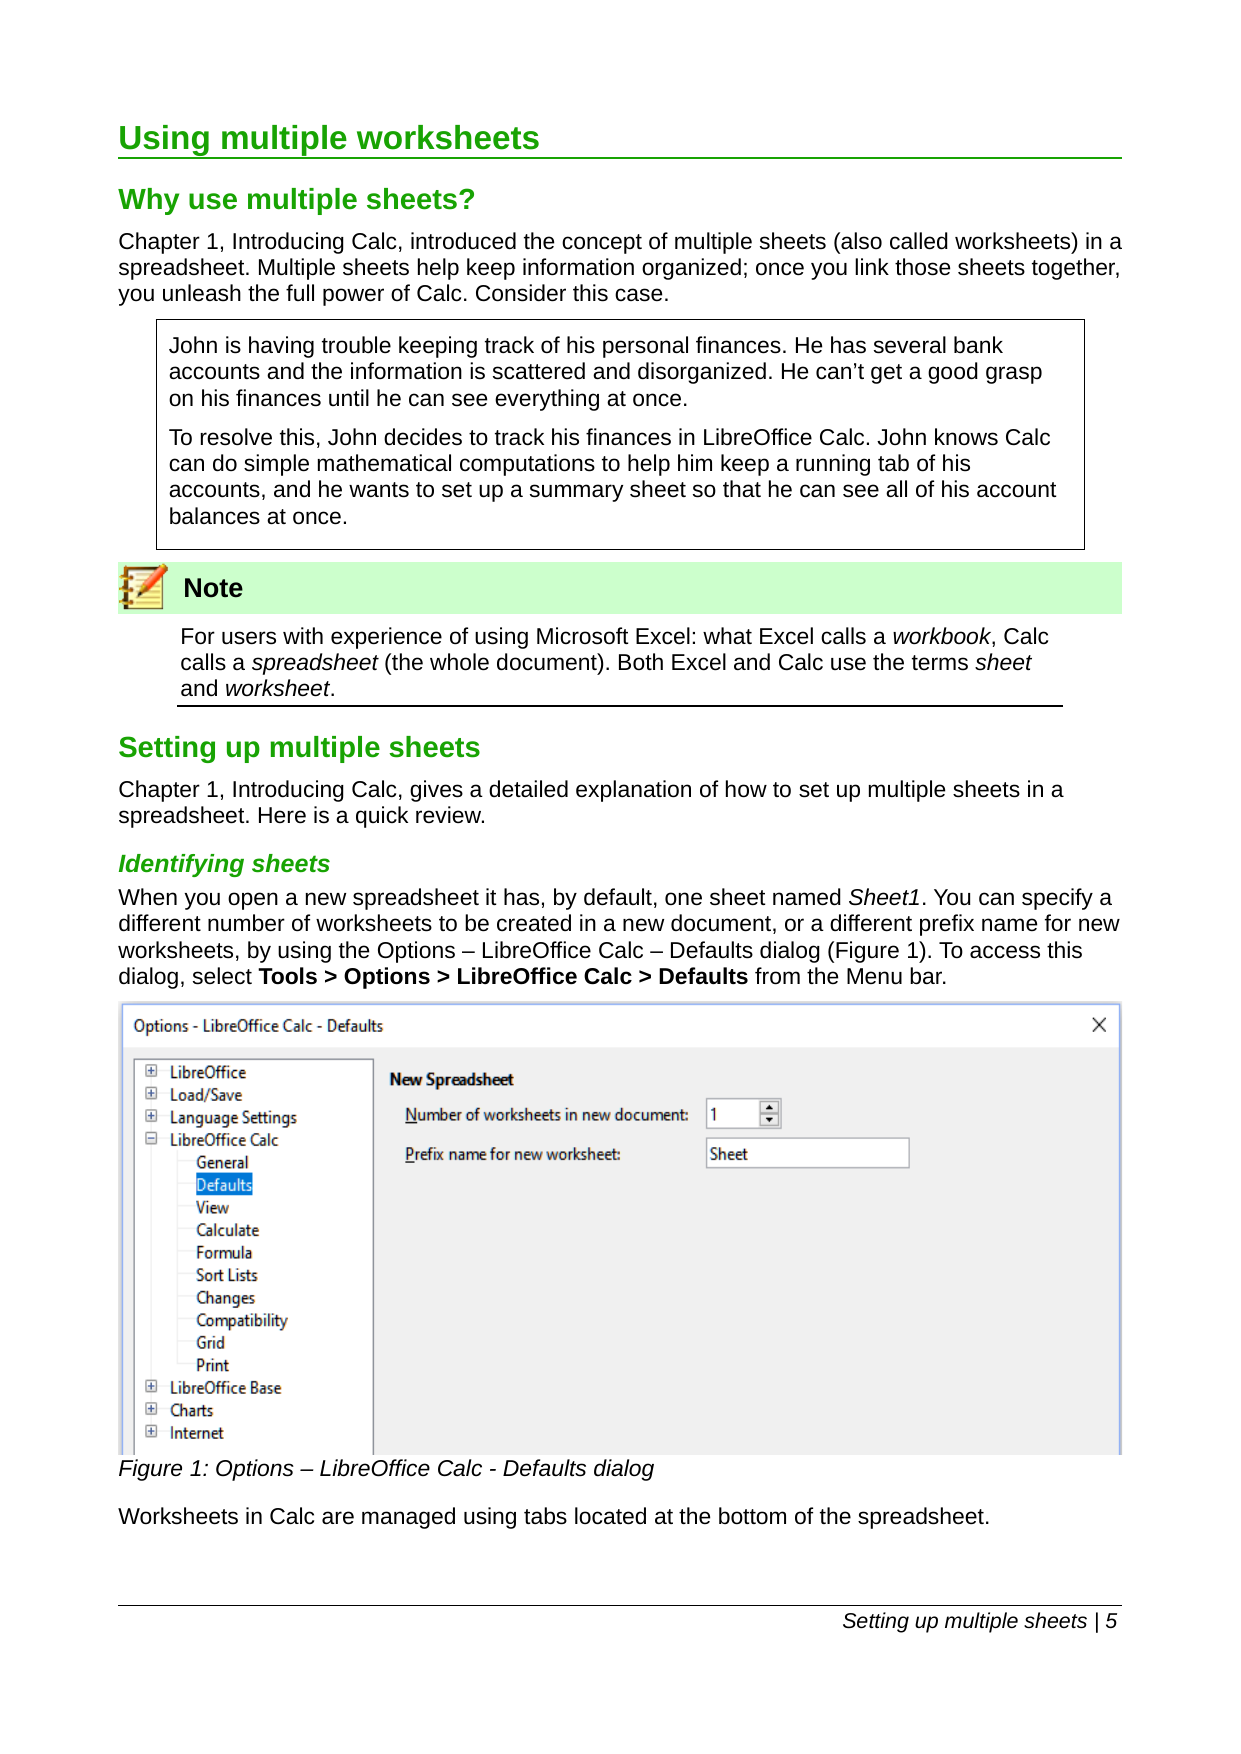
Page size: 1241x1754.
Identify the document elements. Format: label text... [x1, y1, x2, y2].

text Chapter 1, Introducing Calc, gives a detailed explanation of how to set up multiple sheets in a spreadsheet. Here is a quick review. [118, 776, 1122, 828]
text John is having trouble keeping track of his personal finances. He has several bank accounts and the information is scattered and disorganized. He can’t get a good grasp on his finances until he can see everything at once. [168, 332, 1072, 411]
text Chapter 1, Introducing Calc, introduced the concept of multiple sheets (also called worksheets) in a spreadsheet. Multiple sheets help keep information organized; once you link those sheets together, you unleash the full power of Calc. Consider this case. [118, 228, 1122, 307]
subtitle Setting up multiple sheets [118, 731, 1122, 764]
subtitle Note [118, 562, 1122, 614]
text Figure 1: Options – LibreOffice Calc - Defaults dialog [118, 1455, 1122, 1481]
text For users with experience of using Microsoft Excel: what Excel calls a workbook, Calc calls a spreadsheet (the whole document). Both Excel and Calc use the terms sheet and worksheet. [177, 620, 1063, 705]
picture [118, 1001, 1123, 1455]
subtitle Using multiple worksheets [118, 118, 1122, 157]
picture [119, 562, 170, 613]
subtitle Identifying sheets [118, 849, 1122, 878]
text When you open a new spreadsheet it has, by default, one sheet named Sheet1. You can specify a different number of worksheets to be created in a new document, or a different prefix name for new worksheets, by using the Options – LibreOffice Calc – Defaults dialog (Figure 1). To access this dialog, select Tools > Options > LibreOffice Calc > Defaults from the Menu bar. [118, 884, 1122, 989]
subtitle Why use multiple sheets? [118, 182, 1122, 216]
text To resolve this, John decides to track his finances in LibreOffice Calc. John knows Calc can do simple mathematical computations to help him keep a running tab of his accounts, and he wants to set up a summary sheet so that he can see all of his account balances at once. [168, 423, 1072, 529]
text Worksheets in Calc are managed using tabs located at the bottom of the spreadsheet. [118, 1503, 1122, 1529]
